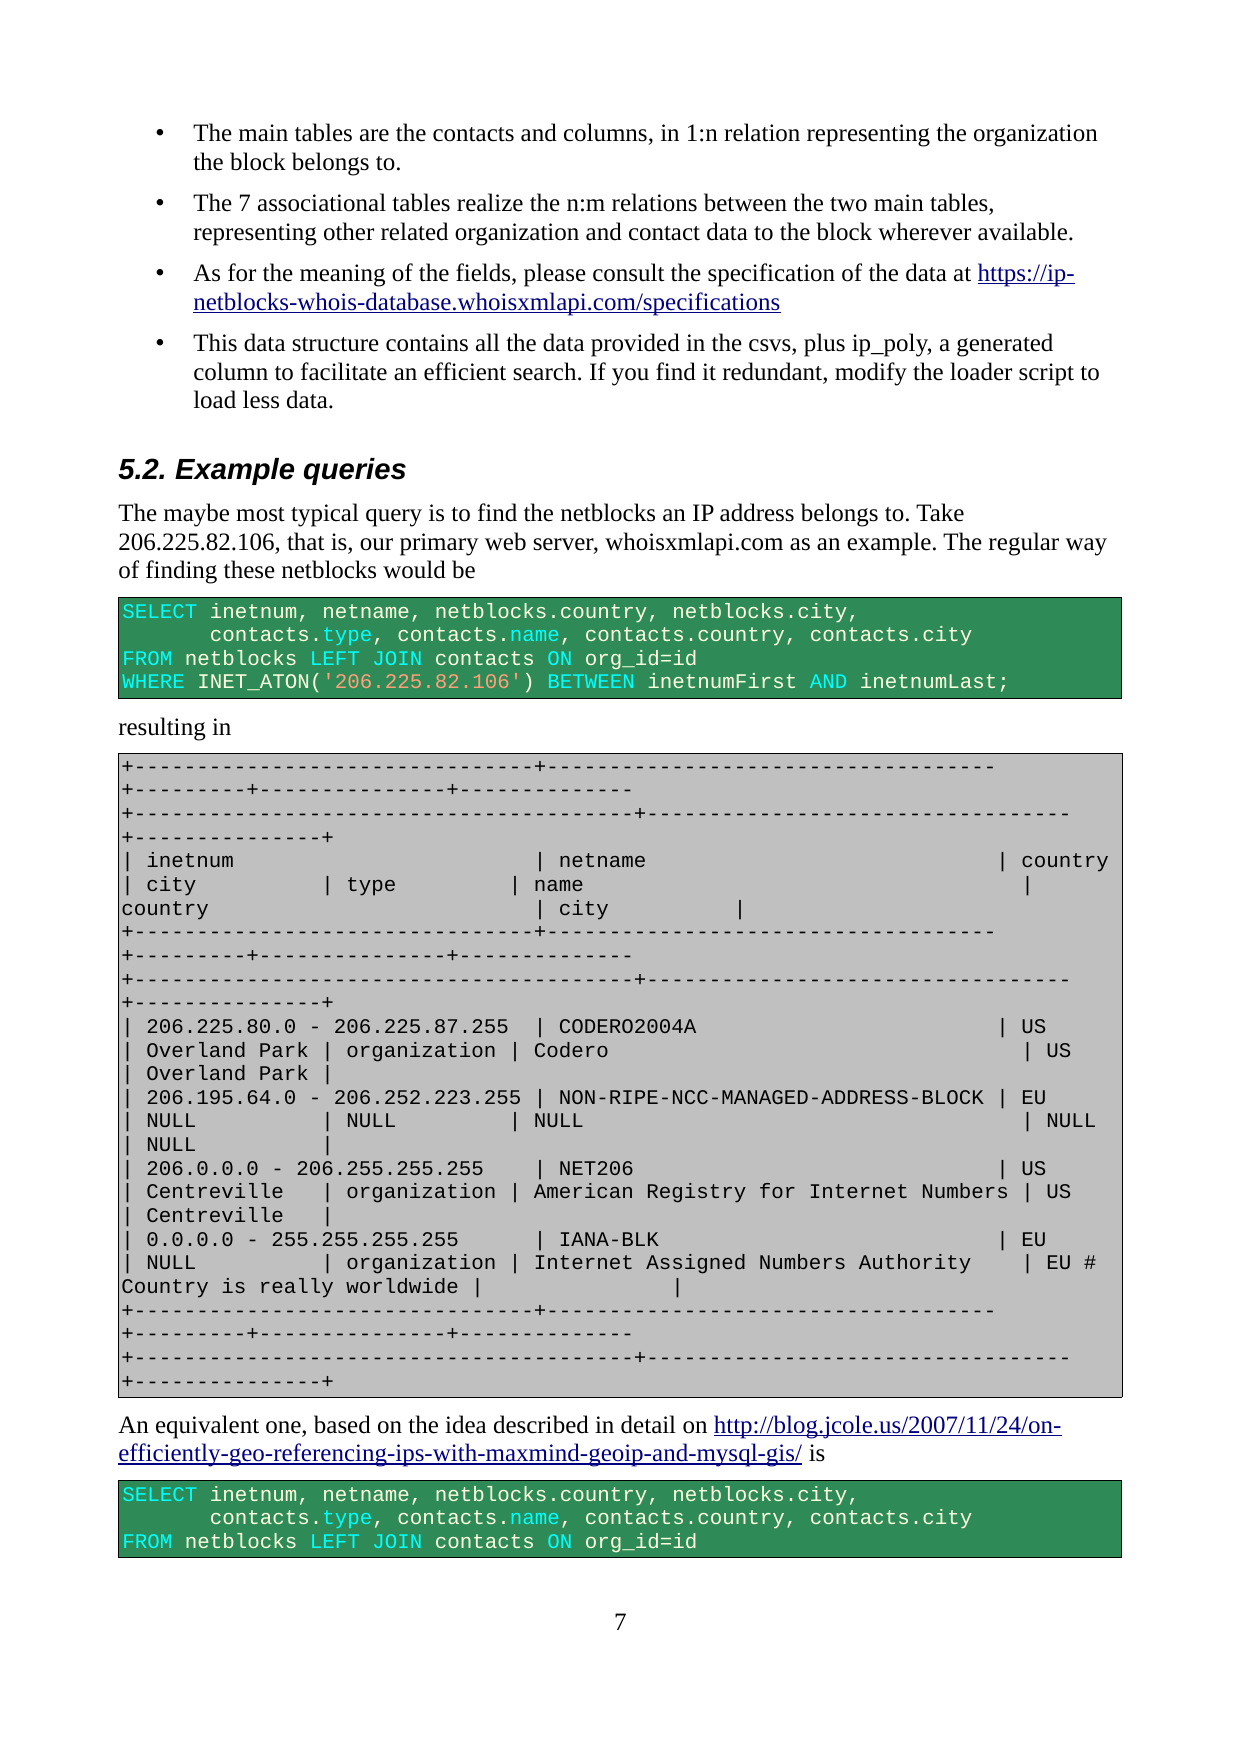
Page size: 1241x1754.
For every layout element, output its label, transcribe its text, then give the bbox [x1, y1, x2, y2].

text resulting in [118, 712, 1122, 740]
text | 206.225.80.0 - 206.225.87.255 | CODERO2004A | US | Overland Park | organization | Codero | US | Overland Park | [119, 1013, 1122, 1084]
text SELECT inetnum, netname, netblocks.country, netblocks.city, [119, 1481, 1121, 1503]
list The 7 associational tables realize the n:m relations between the two main tables, representing other related organization and contact data to the block wherever available. [156, 188, 1122, 246]
text WHERE INET_ATON('206.225.82.106') BETWEEN inetnumFirst AND inetnumLast; [119, 668, 1121, 698]
list This data structure contains all the data provided in the csvs, plus ip_poly, a generated column to facilitate an efficient search. If you find it redundant, modify the loader script to load less data. [156, 328, 1122, 414]
text +--------------------------------+------------------------------------+---------+---------------+--------------+----------------------------------------+----------------------------------+---------------+ [119, 1297, 1122, 1397]
text FROM netblocks LEFT JOIN contacts ON org_id=id [119, 1527, 1121, 1557]
text | 206.195.64.0 - 206.252.223.255 | NON-RIPE-NCC-MANAGED-ADDRESS-BLOCK | EU | NULL | NULL | NULL | NULL | NULL | [119, 1084, 1122, 1155]
text FROM netblocks LEFT JOIN contacts ON org_id=id [119, 644, 1121, 668]
text contacts.type, contacts.name, contacts.country, contacts.city [119, 1503, 1121, 1527]
text contacts.type, contacts.name, contacts.country, contacts.city [119, 620, 1121, 644]
text +--------------------------------+------------------------------------+---------+---------------+--------------+----------------------------------------+----------------------------------+---------------+ [119, 754, 1122, 847]
text The maybe most typical query is to find the netblocks an IP address belongs to. Take 206.225.82.106, that is, our primary web server, whoisxmlapi.com as an example. The regular way of finding these netblocks would be [118, 498, 1122, 584]
subtitle Example queries [118, 452, 1122, 485]
text An equivalent one, based on the idea described in detail on http://blog.jcole.us/2007/11/24/on-efficiently-geo-referencing-ips-with-maxmind-geoip-and-mysql-gis/ is [118, 1410, 1122, 1467]
text | inetnum | netname | country | city | type | name | country | city | [119, 847, 1122, 918]
text +--------------------------------+------------------------------------+---------+---------------+--------------+----------------------------------------+----------------------------------+---------------+ [119, 918, 1122, 1013]
list As for the meaning of the fields, please consult the specification of the data at https://ip-netblocks-whois-database.whoisxmlapi.com/specifications [156, 258, 1122, 316]
text SELECT inetnum, netname, netblocks.country, netblocks.city, [119, 598, 1121, 620]
text | 206.0.0.0 - 206.255.255.255 | NET206 | US | Centreville | organization | American Registry for Internet Numbers | US | Centreville | [119, 1155, 1122, 1226]
list The main tables are the contacts and columns, in 1:n relation representing the organization the block belongs to. [156, 118, 1122, 176]
text | 0.0.0.0 - 255.255.255.255 | IANA-BLK | EU | NULL | organization | Internet Assigned Numbers Authority | EU # Country is really worldwide | | [119, 1226, 1122, 1297]
